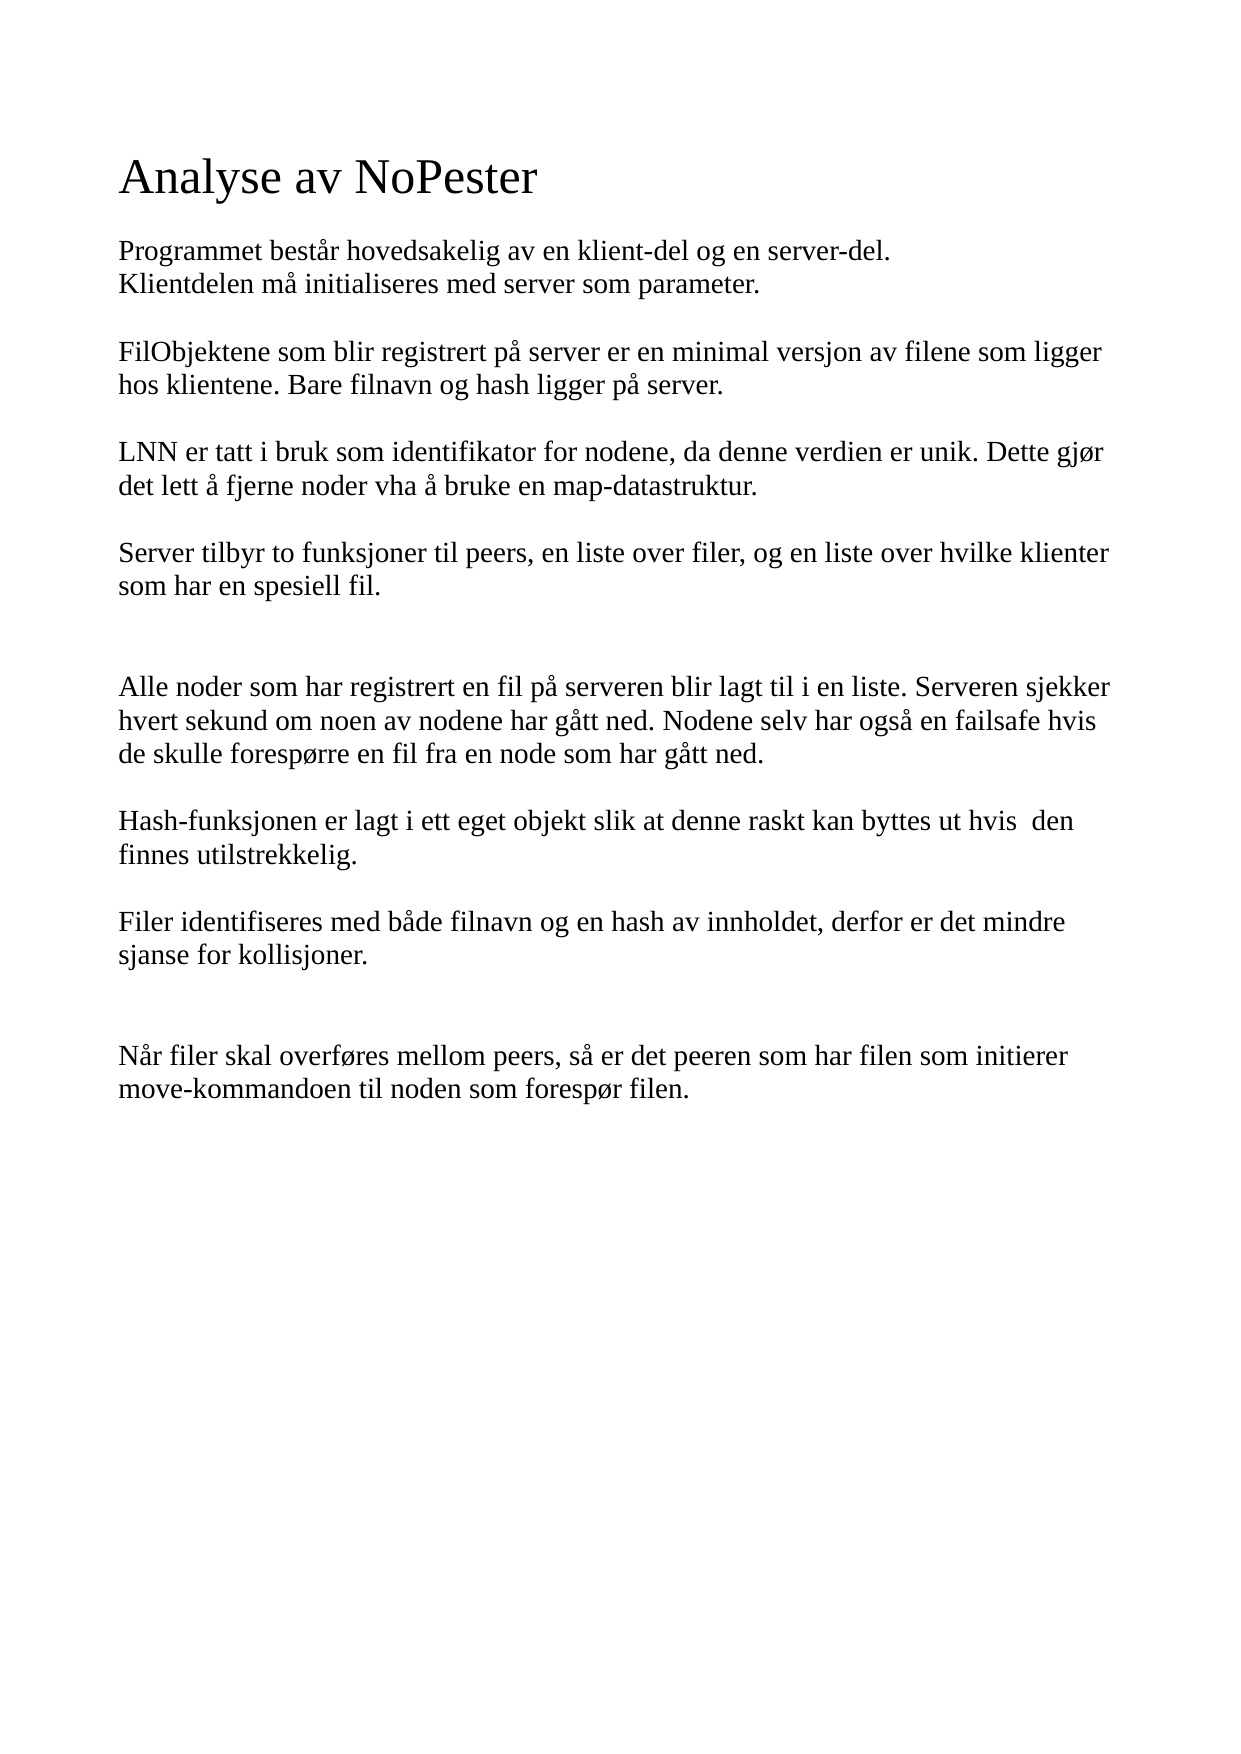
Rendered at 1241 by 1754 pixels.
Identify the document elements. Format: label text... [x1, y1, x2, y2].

text LNN er tatt i bruk som identifikator for nodene, da denne verdien er unik. Dette gjør det lett å fjerne noder vha å bruke en map-datastruktur. [118, 434, 1122, 501]
text Hash-funksjonen er lagt i ett eget objekt slik at denne raskt kan byttes ut hvis den finnes utilstrekkelig. [118, 803, 1122, 870]
text Klientdelen må initialiseres med server som parameter. [118, 267, 1122, 300]
text FilObjektene som blir registrert på server er en minimal versjon av filene som ligger hos klientene. Bare filnavn og hash ligger på server. [118, 334, 1122, 401]
text Når filer skal overføres mellom peers, så er det peeren som har filen som initierer move-kommandoen til noden som forespør filen. [118, 1038, 1122, 1105]
text Filer identifiseres med både filnavn og en hash av innholdet, derfor er det mindre sjanse for kollisjoner. [118, 904, 1122, 971]
text Analyse av NoPester [118, 147, 1122, 204]
text Alle noder som har registrert en fil på serveren blir lagt til i en liste. Serveren sjekker hvert sekund om noen av nodene har gått ned. Nodene selv har også en failsafe hvis de skulle forespørre en fil fra en node som har gått ned. [118, 669, 1122, 770]
text Programmet består hovedsakelig av en klient-del og en server-del. [118, 233, 1122, 267]
text Server tilbyr to funksjoner til peers, en liste over filer, og en liste over hvilke klienter som har en spesiell fil. [118, 535, 1122, 602]
